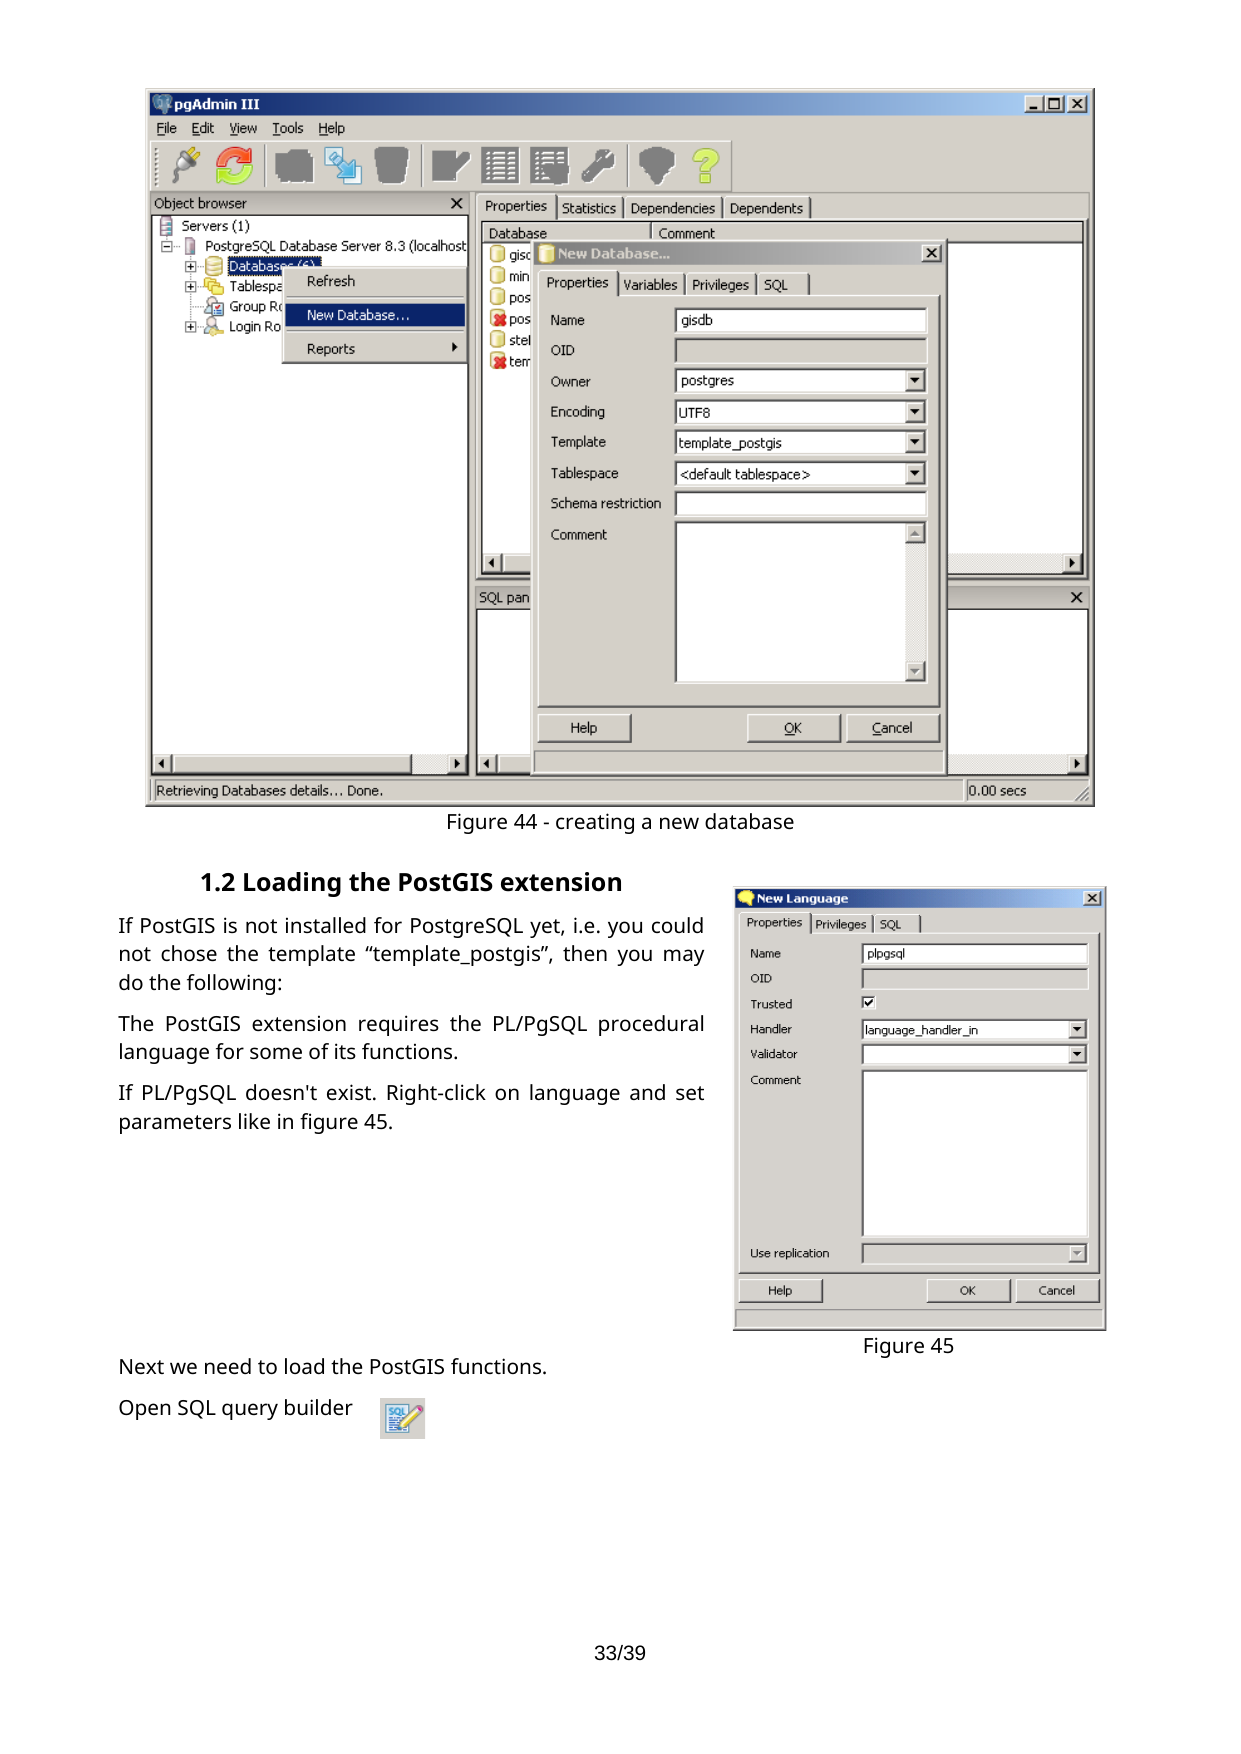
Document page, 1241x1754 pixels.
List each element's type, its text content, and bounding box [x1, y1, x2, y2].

picture [380, 1398, 426, 1439]
text Next we need to load the PostGIS functions. [118, 1352, 1122, 1381]
text Open SQL query builder [118, 1393, 1122, 1422]
picture [145, 88, 1095, 807]
text The PostGIS extension requires the PL/PgSQL procedural language for some of its functions. [118, 1009, 705, 1066]
picture [732, 886, 1107, 1331]
text Figure 44 - creating a new database [145, 807, 1095, 836]
list Loading the PostGIS extension [193, 864, 1122, 899]
text If PL/PgSQL doesn't exist. Right-click on language and set parameters like in figure 45. [118, 1078, 705, 1135]
list [705, 1359, 1112, 1379]
text If PostGIS is not installed for PostgreSQL yet, i.e. you could not chose the template “template_postgis”, then you may do the following: [118, 911, 705, 996]
list Figure 45 [705, 899, 1112, 1359]
